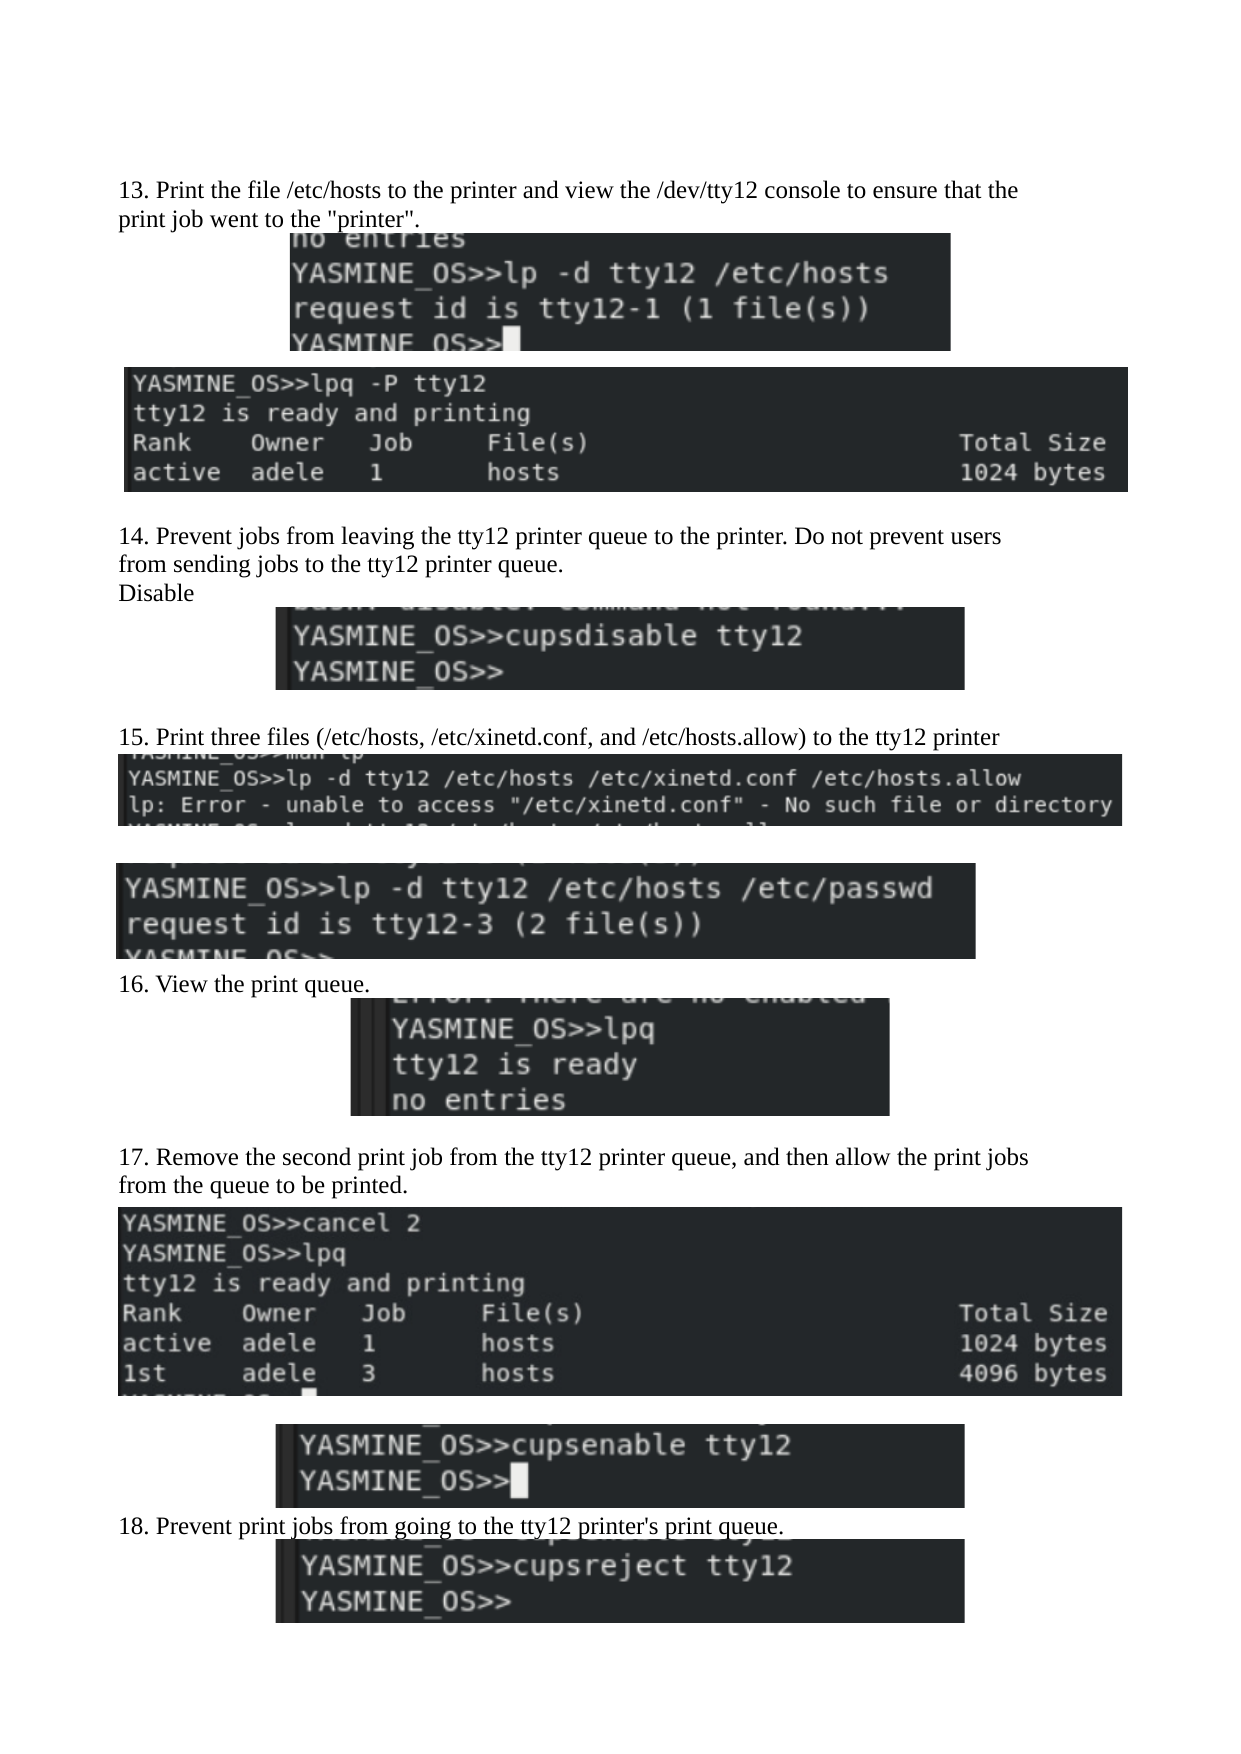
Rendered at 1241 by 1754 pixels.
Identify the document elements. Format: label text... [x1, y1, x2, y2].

text 18. Prevent print jobs from going to the tty12 printer's print queue. [118, 1511, 1122, 1539]
text print job went to the "printer". [118, 204, 1122, 233]
picture [275, 1539, 965, 1623]
text 14. Prevent jobs from leaving the tty12 printer queue to the printer. Do not prevent users [118, 521, 1122, 549]
text 17. Remove the second print job from the tty12 printer queue, and then allow the print jobs [118, 1142, 1122, 1171]
picture [116, 863, 976, 959]
picture [275, 607, 965, 690]
picture [124, 367, 1128, 492]
text from sending jobs to the tty12 printer queue. [118, 549, 1122, 578]
text from the queue to be printed. [118, 1171, 1122, 1199]
text 15. Print three files (/etc/hosts, /etc/xinetd.conf, and /etc/hosts.allow) to the tty12 printer [118, 722, 1122, 751]
picture [118, 1207, 1123, 1396]
text 16. View the print queue. [118, 969, 1122, 998]
picture [118, 754, 1123, 826]
text 13. Print the file /etc/hosts to the printer and view the /dev/tty12 console to ensure that the [118, 176, 1122, 204]
picture [289, 233, 951, 351]
picture [275, 1424, 965, 1508]
text Disable [118, 578, 1122, 607]
picture [350, 998, 890, 1116]
